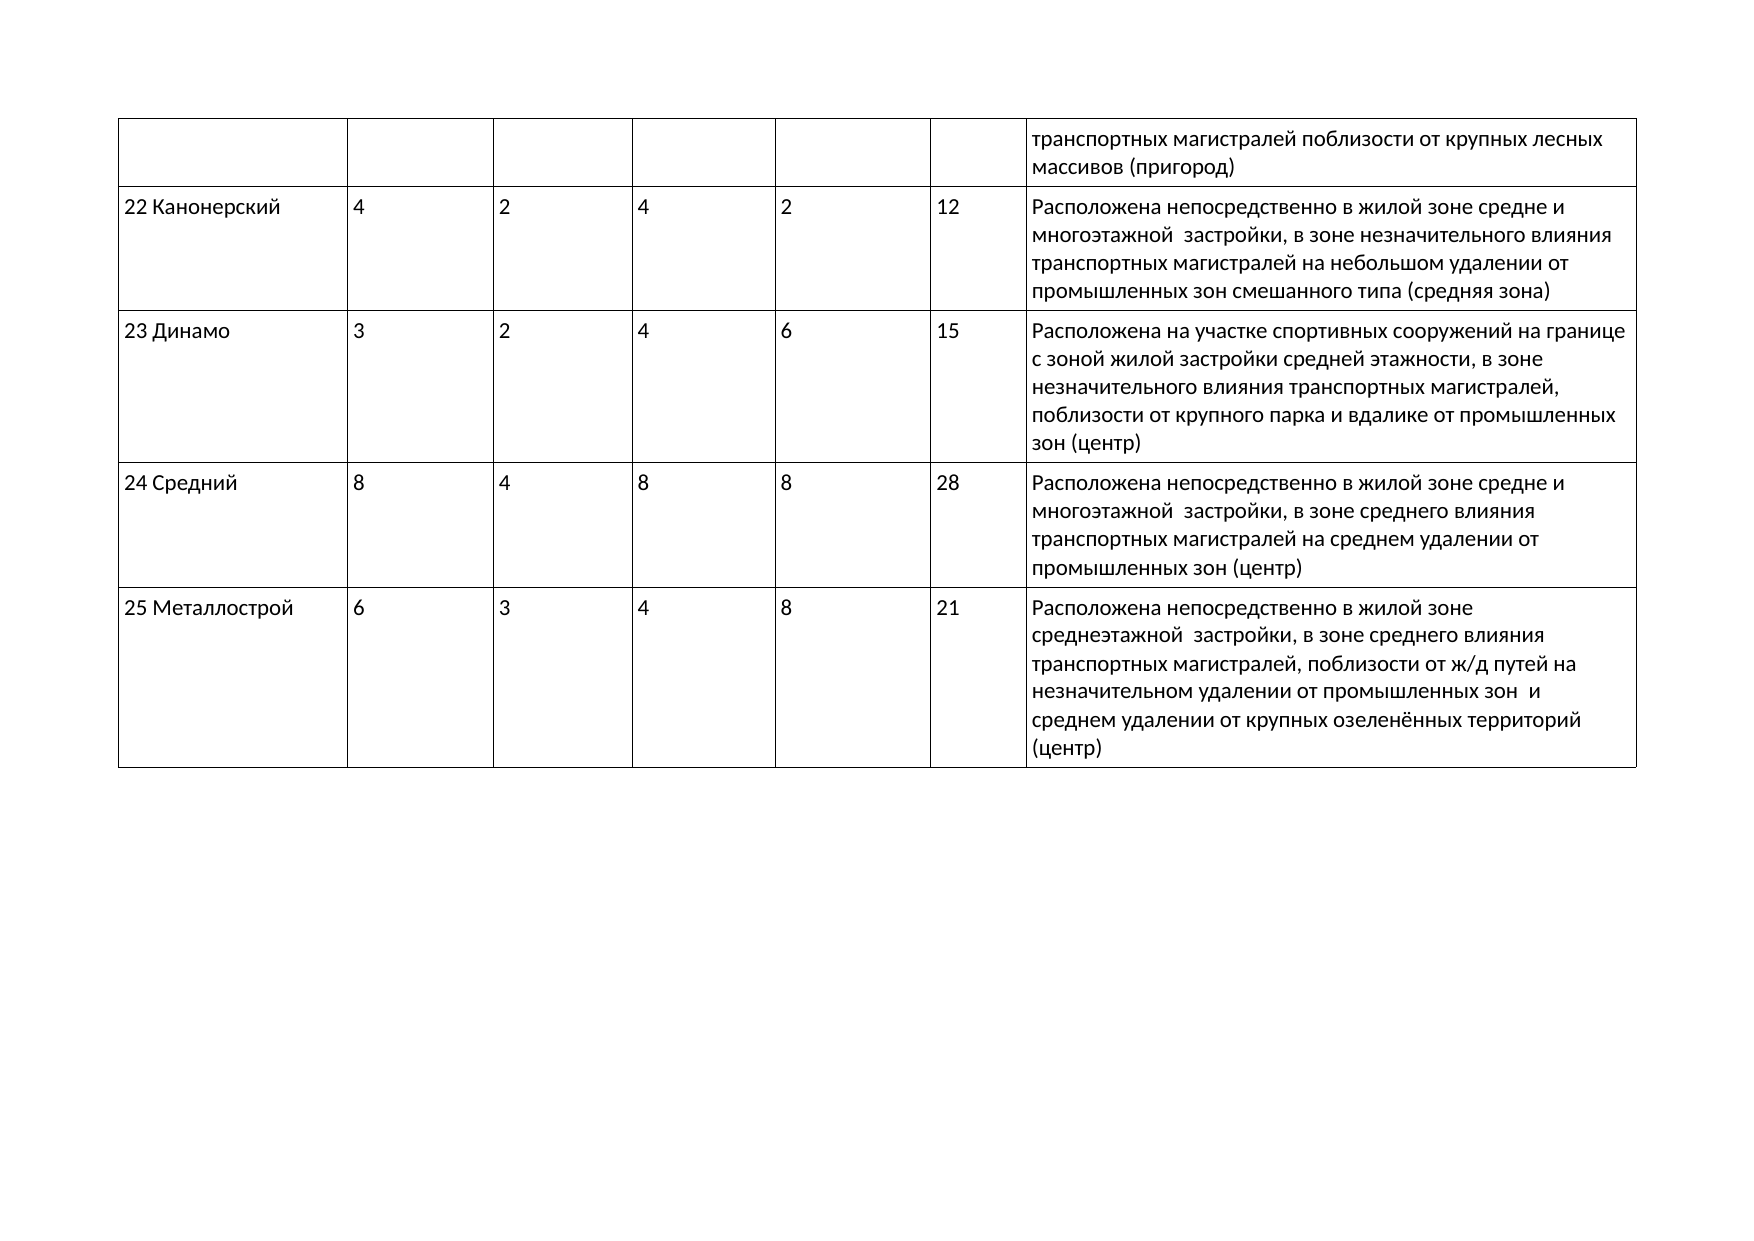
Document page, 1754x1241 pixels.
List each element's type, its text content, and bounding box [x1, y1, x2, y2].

table_cell 24 Средний [119, 463, 347, 586]
table_cell 25 Металлострой [119, 588, 347, 766]
table_cell 22 Канонерский [119, 187, 347, 310]
table_cell 6 [776, 311, 930, 462]
table_cell [633, 119, 775, 186]
table_cell 4 [633, 311, 775, 462]
table_cell 23 Динамо [119, 311, 347, 462]
table_cell [494, 119, 632, 186]
table_cell 28 [931, 463, 1026, 586]
table_cell Расположена на участке спортивных сооружений на границе с зоной жилой застройки средней этажности, в зоне незначительного влияния транспортных магистралей, поблизости от крупного парка и вдалике от промышленных зон (центр) [1027, 311, 1636, 462]
table_cell 3 [348, 311, 493, 462]
table_cell 4 [633, 187, 775, 310]
table_cell Расположена непосредственно в жилой зоне средне и многоэтажной застройки, в зоне среднего влияния транспортных магистралей на среднем удалении от промышленных зон (центр) [1027, 463, 1636, 586]
table_cell Расположена непосредственно в жилой зоне средне и многоэтажной застройки, в зоне незначительного влияния транспортных магистралей на небольшом удалении от промышленных зон смешанного типа (средняя зона) [1027, 187, 1636, 310]
table_cell транспортных магистралей поблизости от крупных лесных массивов (пригород) [1027, 119, 1636, 186]
table_cell 2 [494, 187, 632, 310]
table_cell 21 [931, 588, 1026, 766]
table_cell 2 [494, 311, 632, 462]
table_cell 4 [494, 463, 632, 586]
table_cell 3 [494, 588, 632, 766]
table_cell [776, 119, 930, 186]
table_cell [931, 119, 1026, 186]
table_cell 2 [776, 187, 930, 310]
table_cell Расположена непосредственно в жилой зоне среднеэтажной застройки, в зоне среднего влияния транспортных магистралей, поблизости от ж/д путей на незначительном удалении от промышленных зон и среднем удалении от крупных озеленённых территорий (центр) [1027, 588, 1636, 766]
table_cell 8 [776, 588, 930, 766]
table_cell 8 [776, 463, 930, 586]
table_cell 15 [931, 311, 1026, 462]
table_cell 6 [348, 588, 493, 766]
table_cell [348, 119, 493, 186]
table_cell 4 [633, 588, 775, 766]
table_cell 4 [348, 187, 493, 310]
table_cell 8 [633, 463, 775, 586]
table_cell [119, 119, 347, 186]
table_cell 8 [348, 463, 493, 586]
table_cell 12 [931, 187, 1026, 310]
